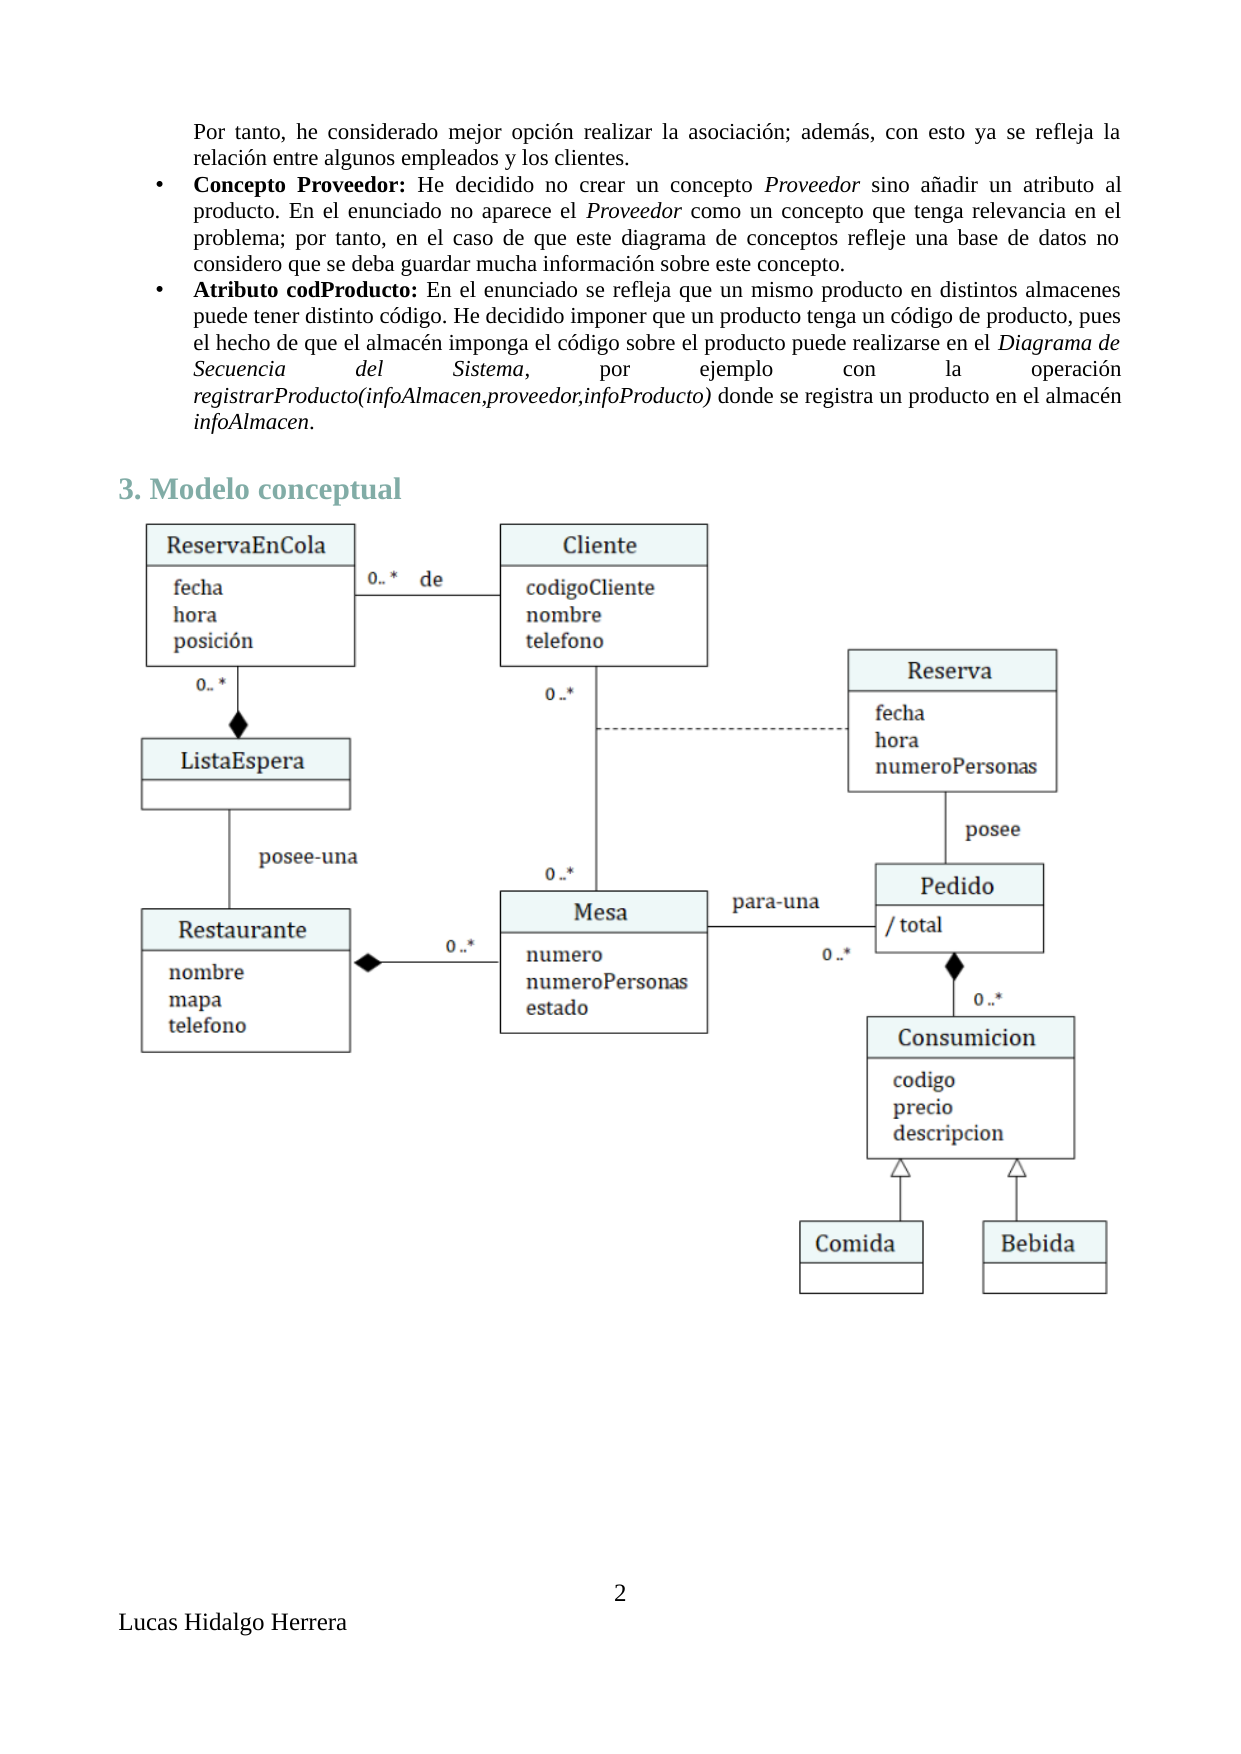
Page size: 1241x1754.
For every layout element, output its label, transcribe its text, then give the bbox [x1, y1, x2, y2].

list Concepto Proveedor: He decidido no crear un concepto Proveedor sino añadir un atributo al producto. En el enunciado no aparece el Proveedor como un concepto que tenga relevancia en el problema; por tanto, en el caso de que este diagrama de conceptos refleje una base de datos no considero que se deba guardar mucha información sobre este concepto. [156, 171, 1122, 276]
list Por tanto, he considerado mejor opción realizar la asociación; además, con esto ya se refleja la relación entre algunos empleados y los clientes. [156, 118, 1122, 171]
text 3. Modelo conceptual [118, 470, 1122, 506]
picture [118, 506, 1123, 1317]
list Atributo codProducto: En el enunciado se refleja que un mismo producto en distintos almacenes puede tener distinto código. He decidido imponer que un producto tenga un código de producto, pues el hecho de que el almacén imponga el código sobre el producto puede realizarse en el Diagrama de Secuencia del Sistema, por ejemplo con la operación registrarProducto(infoAlmacen,proveedor,infoProducto) donde se registra un producto en el almacén infoAlmacen. [156, 276, 1122, 434]
